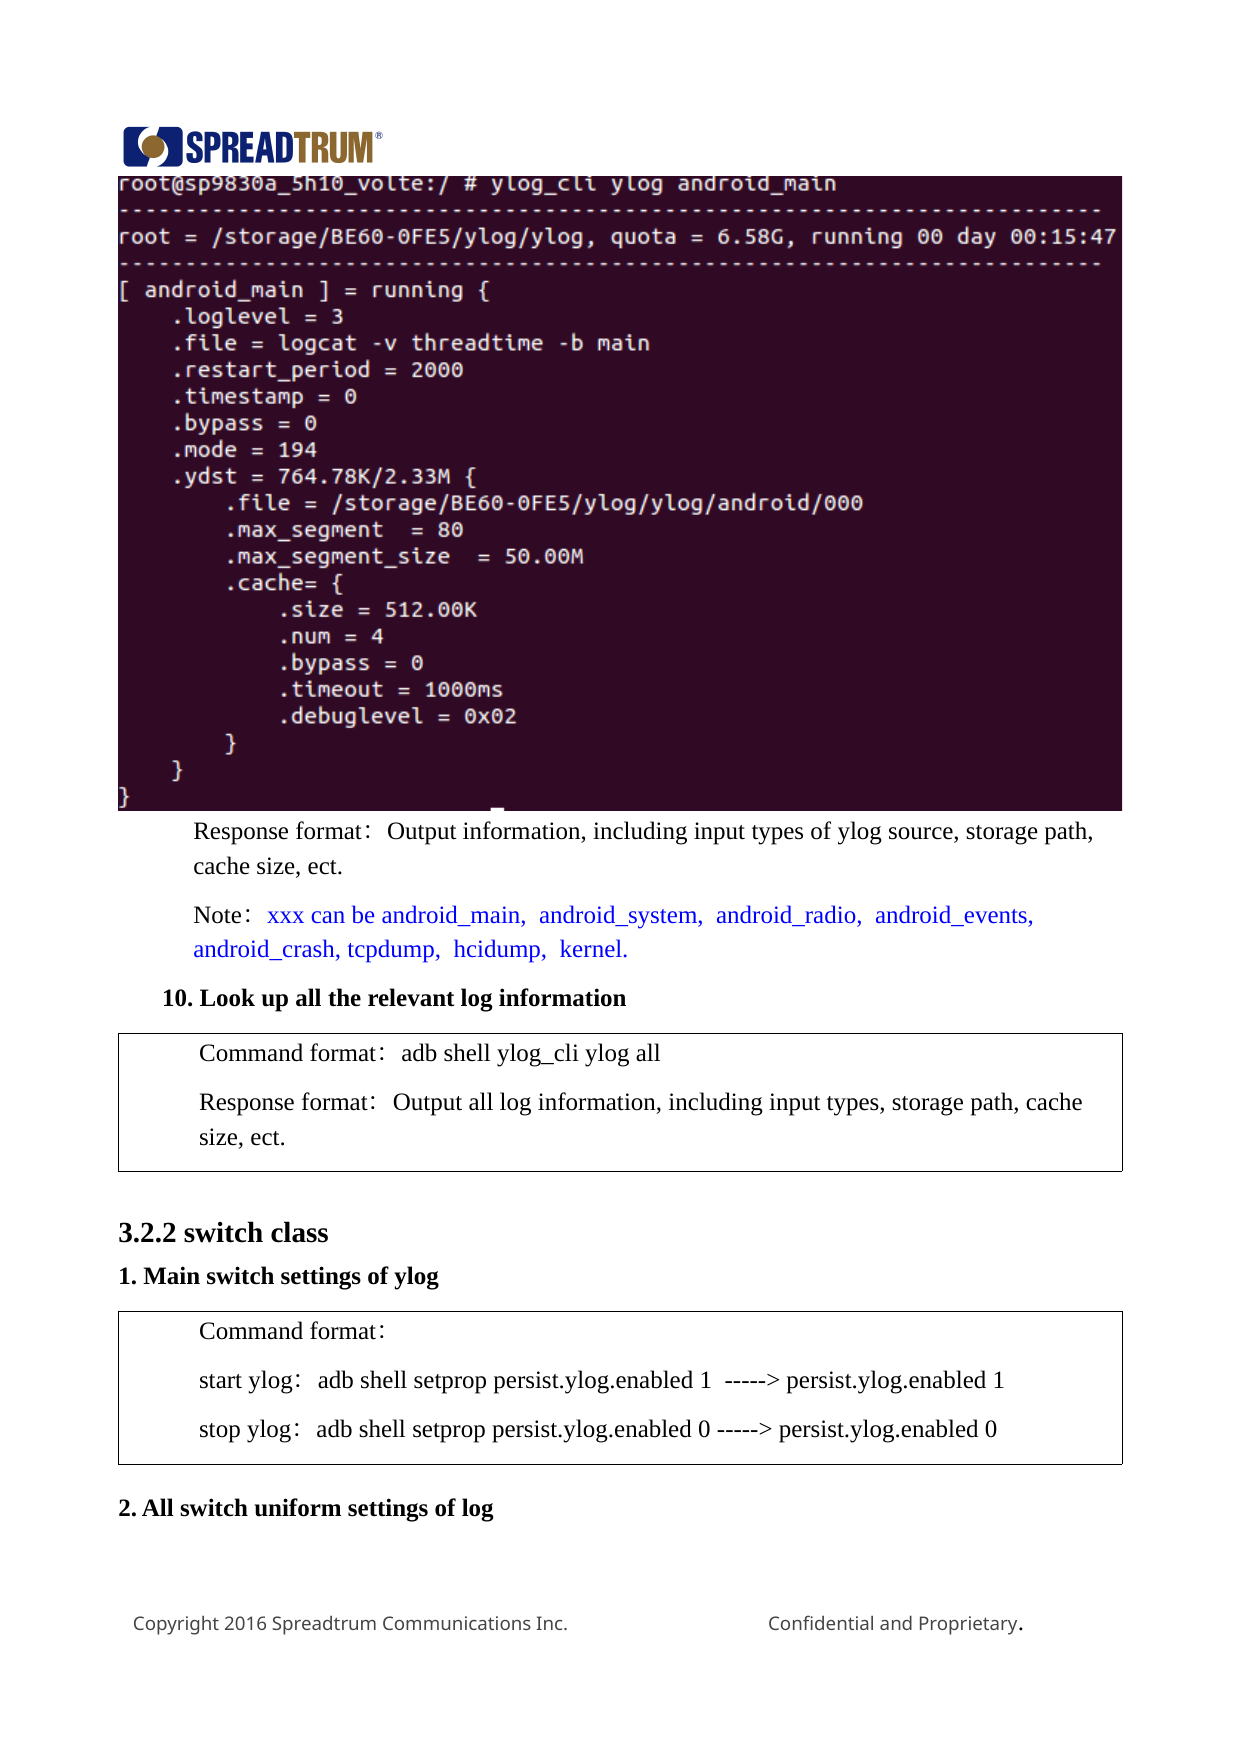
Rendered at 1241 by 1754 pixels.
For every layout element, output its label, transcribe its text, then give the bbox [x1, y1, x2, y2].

text 2. All switch uniform settings of log [118, 1493, 1122, 1522]
picture [118, 176, 1123, 811]
text 10. Look up all the relevant log information [118, 983, 1122, 1012]
table_header Command format： start ylog：adb shell setprop persist.ylog.enabled 1 -----> persist.ylog.enabled 1 stop ylog：adb shell setprop persist.ylog.enabled 0 -----> persist.ylog.enabled 0 [119, 1312, 1122, 1463]
subtitle 3.2.2 switch class [118, 1215, 1122, 1249]
list Note：xxx can be android_main, android_system, android_radio, android_events, android_crash, tcpdump, hcidump, kernel. [156, 900, 1122, 963]
picture [120, 123, 386, 168]
table_header Command format：adb shell ylog_cli ylog all Response format：Output all log information, including input types, storage path, cache size, ect. [119, 1034, 1122, 1171]
text 1. Main switch settings of ylog [118, 1261, 1122, 1290]
list Response format：Output information, including input types of ylog source, storage path, cache size, ect. [156, 811, 1122, 879]
